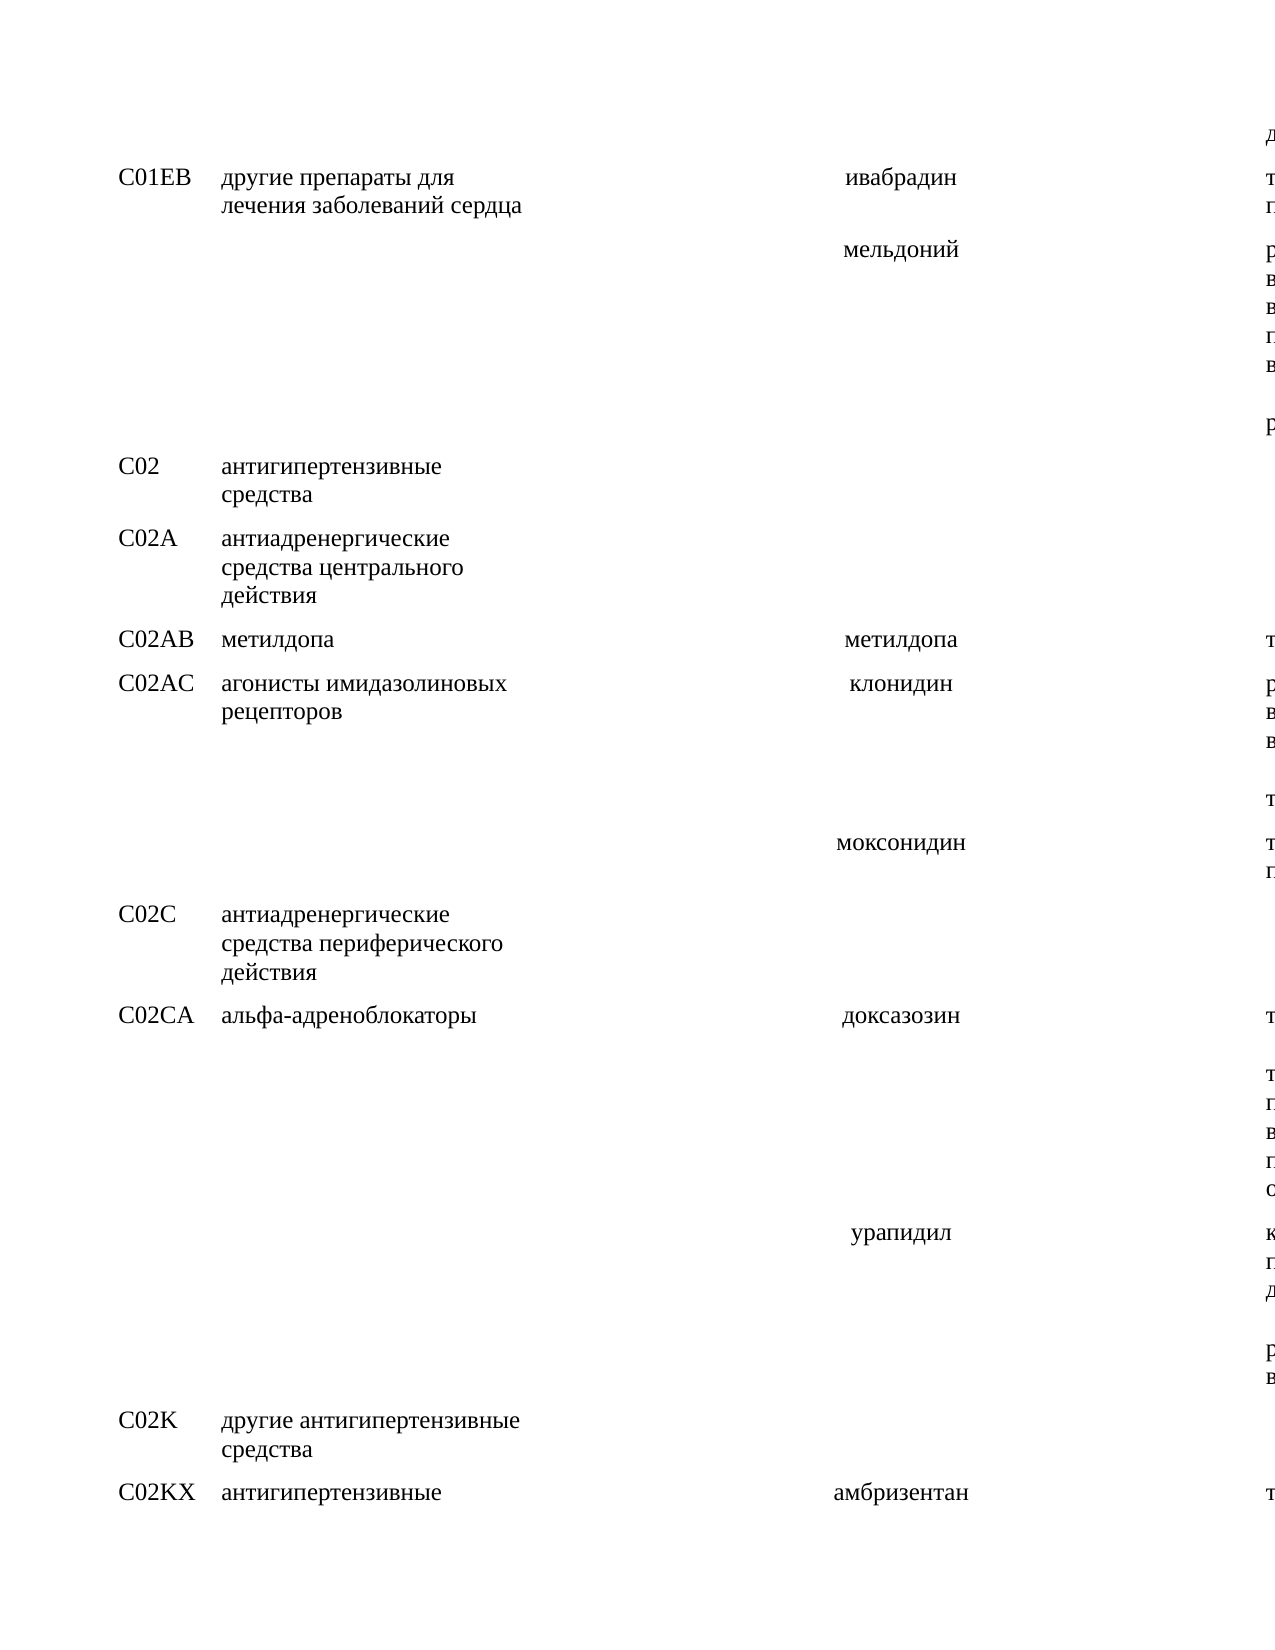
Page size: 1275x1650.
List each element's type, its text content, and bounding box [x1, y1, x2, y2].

table_cell C02 [118, 451, 221, 523]
table_cell урапидил [537, 1217, 1266, 1405]
table_cell доксазозин [537, 1000, 1266, 1217]
table_cell C01EB [118, 162, 221, 234]
table_cell [118, 118, 221, 162]
table_cell клонидин [537, 668, 1266, 827]
table_cell [537, 523, 1266, 624]
table_cell [1266, 523, 1275, 624]
table_cell другие антигипертензивные средства [221, 1405, 537, 1477]
table_cell [221, 1217, 537, 1405]
table_cell [221, 827, 537, 899]
table_cell метилдопа [221, 624, 537, 668]
table_cell [1266, 899, 1275, 1000]
table_cell альфа-адреноблокаторы [221, 1000, 537, 1217]
table_cell антиадренергические средства центрального действия [221, 523, 537, 624]
table_cell [537, 118, 1266, 162]
table_cell метилдопа [537, 624, 1266, 668]
table_cell [118, 234, 221, 451]
table_cell C02K [118, 1405, 221, 1477]
table_cell [537, 451, 1266, 523]
table_cell C02A [118, 523, 221, 624]
table_cell C02AC [118, 668, 221, 827]
table_cell [118, 1217, 221, 1405]
table_cell C02AB [118, 624, 221, 668]
table_cell амбризентан [537, 1477, 1266, 1521]
table_cell C02CA [118, 1000, 221, 1217]
table_cell [118, 827, 221, 899]
table_cell [537, 1405, 1266, 1477]
table_cell [1266, 1405, 1275, 1477]
table_cell [221, 118, 537, 162]
table_cell [537, 899, 1266, 1000]
table_cell антигипертензивные средства [221, 451, 537, 523]
table_cell антиадренергические средства периферического действия [221, 899, 537, 1000]
table_cell агонисты имидазолиновых рецепторов [221, 668, 537, 827]
table_cell [1266, 451, 1275, 523]
table_cell таблетки [1266, 637, 1275, 668]
table_cell антигипертензивные [221, 1477, 537, 1521]
table_cell C02KX [118, 1477, 221, 1521]
table_cell мельдоний [537, 234, 1266, 451]
table_cell моксонидин [537, 827, 1266, 899]
table_cell C02C [118, 899, 221, 1000]
table_cell другие препараты для лечения заболеваний сердца [221, 162, 537, 451]
table_cell ивабрадин [537, 162, 1266, 234]
